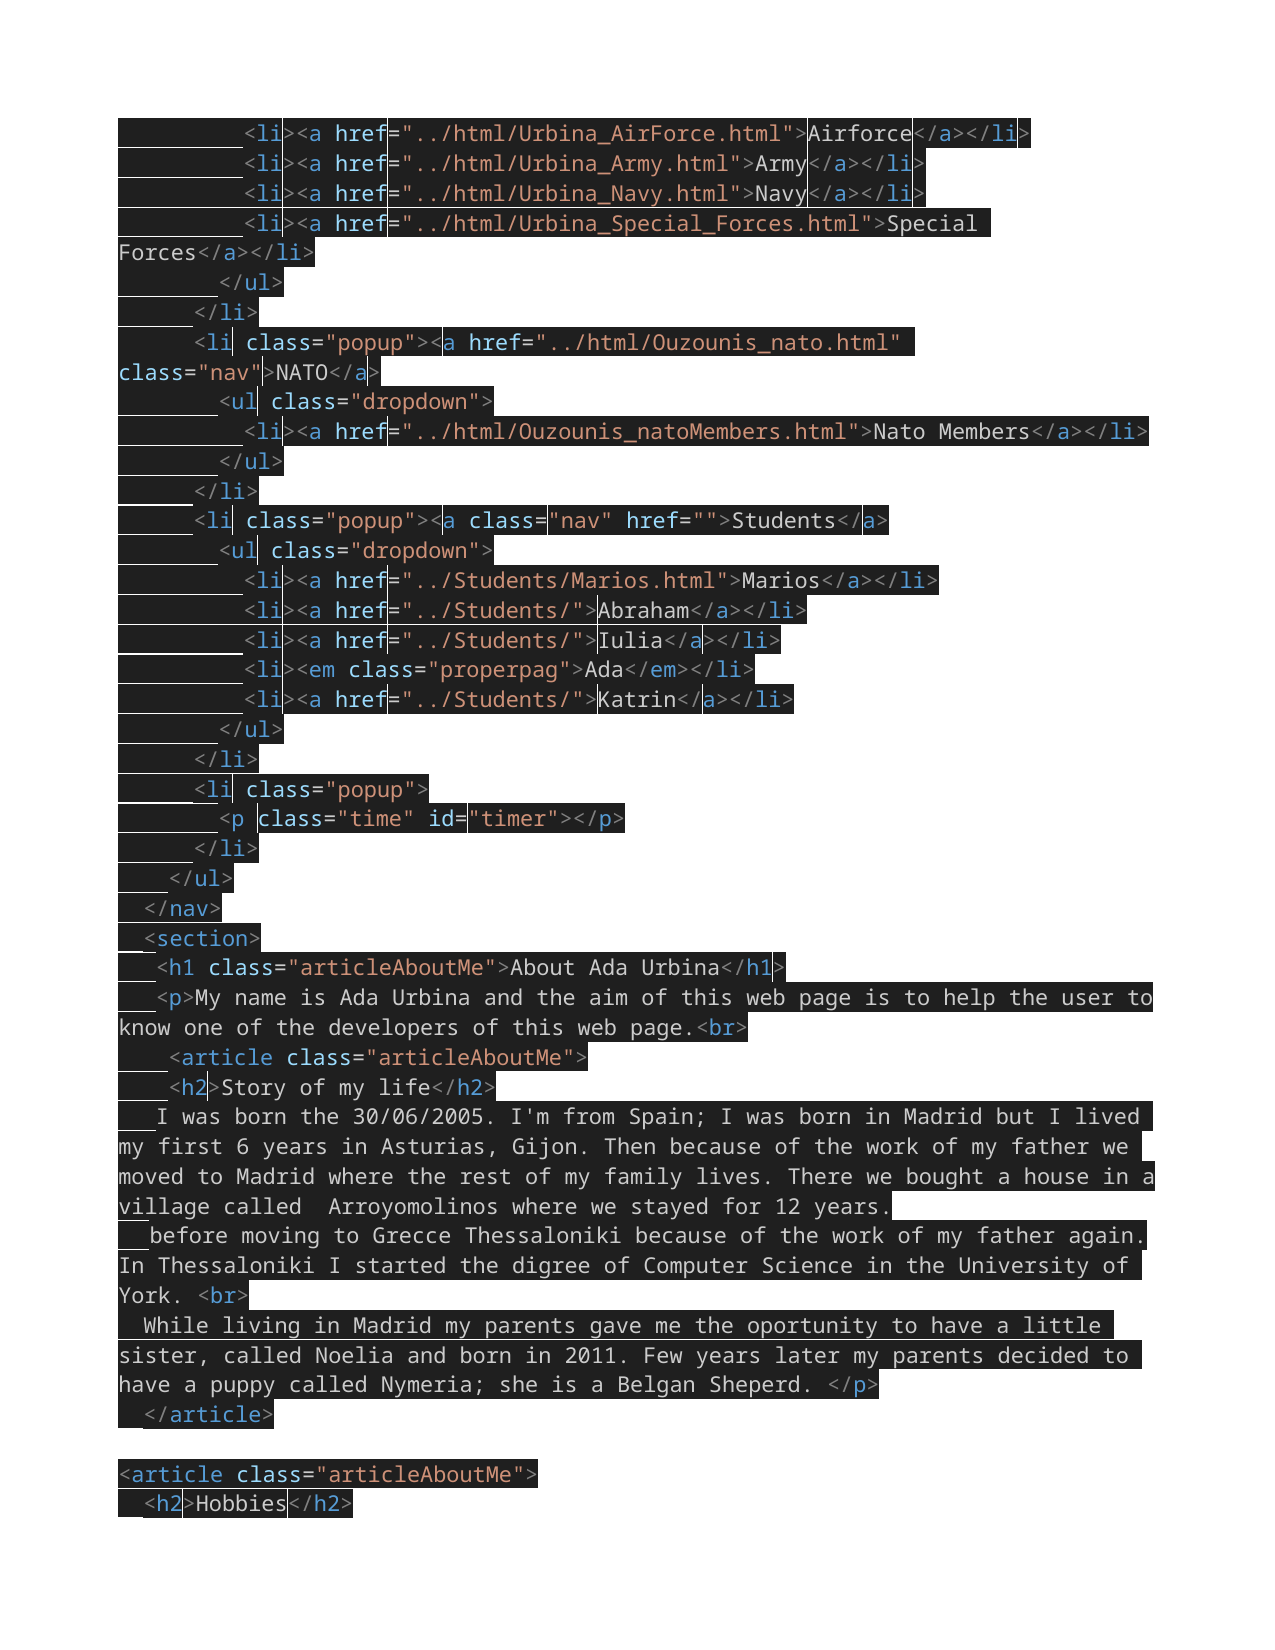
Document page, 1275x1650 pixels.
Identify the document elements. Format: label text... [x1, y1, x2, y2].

text <ul class="dropdown"> [118, 535, 1157, 565]
text <li class="popup"><a href="../html/Ouzounis_nato.html" class="nav">NATO</a> [118, 327, 1157, 386]
text <li class="popup"><a class="nav" href="">Students</a> [118, 505, 1157, 535]
text <li><a href="../Students/">Katrin</a></li> [118, 684, 1157, 714]
text <li class="popup"> [118, 773, 1157, 803]
text <li><em class="properpag">Ada</em></li> [118, 654, 1157, 684]
text </ul> [118, 714, 1157, 744]
text </ul> [118, 267, 1157, 297]
text </li> [118, 744, 1157, 773]
text <li><a href="../html/Urbina_Navy.html">Navy</a></li> [118, 178, 1157, 207]
text <p>My name is Ada Urbina and the aim of this web page is to help the user to know one of the developers of this web page.<br> [118, 982, 1157, 1042]
text While living in Madrid my parents gave me the oportunity to have a little sister, called Noelia and born in 2011. Few years later my parents decided to have a puppy called Nymeria; she is a Belgan Sheperd. </p> [118, 1310, 1157, 1399]
text </li> [118, 297, 1157, 327]
text I was born the 30/06/2005. I'm from Spain; I was born in Madrid but I lived my first 6 years in Asturias, Gijon. Then because of the work of my father we moved to Madrid where the rest of my family lives. There we bought a house in a village called Arroyomolinos where we stayed for 12 years. [118, 1101, 1157, 1220]
text </nav> [118, 893, 1157, 922]
text <h1 class="articleAboutMe">About Ada Urbina</h1> [118, 952, 1157, 982]
text <section> [118, 922, 1157, 952]
text <li><a href="../html/Urbina_AirForce.html">Airforce</a></li> [118, 118, 1157, 148]
text <li><a href="../Students/">Iulia</a></li> [118, 624, 1157, 654]
text </article> [118, 1399, 1157, 1429]
text </li> [118, 476, 1157, 505]
text </ul> [118, 863, 1157, 893]
text <li><a href="../Students/Marios.html">Marios</a></li> [118, 565, 1157, 595]
text <h2>Hobbies</h2> [118, 1488, 1157, 1518]
text <p class="time" id="timer"></p> [118, 803, 1157, 833]
text <li><a href="../html/Ouzounis_natoMembers.html">Nato Members</a></li> [118, 416, 1157, 446]
text before moving to Grecce Thessaloniki because of the work of my father again. In Thessaloniki I started the digree of Computer Science in the University of York. <br> [118, 1220, 1157, 1310]
text <li><a href="../html/Urbina_Special_Forces.html">Special Forces</a></li> [118, 207, 1157, 267]
text </li> [118, 833, 1157, 863]
text <h2>Story of my life</h2> [118, 1071, 1157, 1101]
text <li><a href="../html/Urbina_Army.html">Army</a></li> [118, 148, 1157, 178]
text <li><a href="../Students/">Abraham</a></li> [118, 595, 1157, 624]
text <article class="articleAboutMe"> [118, 1459, 1157, 1488]
text </ul> [118, 446, 1157, 476]
text <article class="articleAboutMe"> [118, 1042, 1157, 1071]
text <ul class="dropdown"> [118, 386, 1157, 416]
